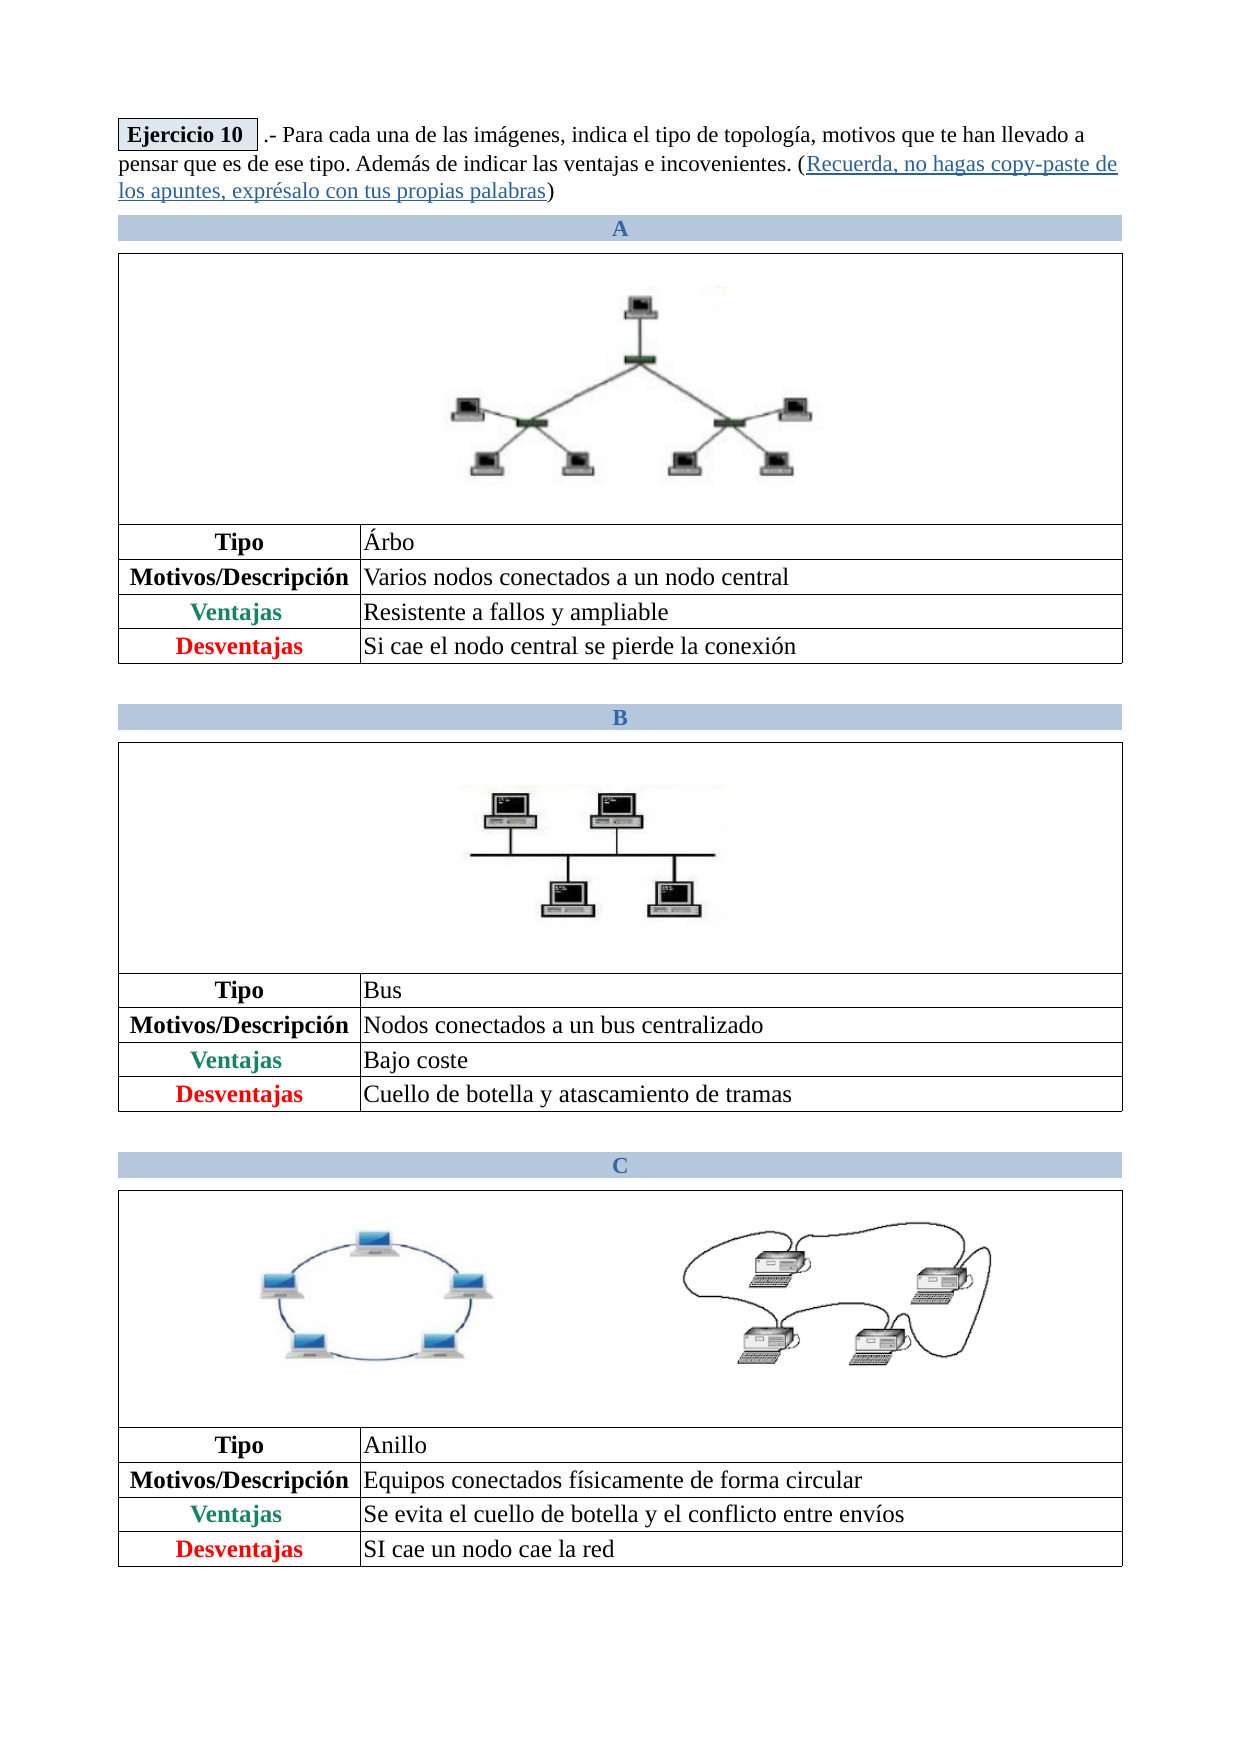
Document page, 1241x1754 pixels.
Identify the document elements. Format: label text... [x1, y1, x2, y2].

table_cell Desventajas [119, 1532, 360, 1566]
table_cell Cuello de botella y atascamiento de tramas [361, 1077, 1122, 1111]
table_cell Tipo [119, 1428, 360, 1462]
picture [452, 769, 733, 927]
table_cell Resistente a fallos y ampliable [361, 595, 1122, 628]
text C [118, 1152, 1122, 1178]
text A [118, 215, 1122, 241]
table_cell Bajo coste [361, 1043, 1122, 1076]
table_cell Árbo [361, 525, 1122, 559]
table_cell Se evita el cuello de botella y el conflicto entre envíos [361, 1498, 1122, 1531]
table_header [119, 743, 1122, 972]
table_cell Ventajas [119, 1498, 360, 1531]
table_cell Desventajas [119, 1077, 360, 1111]
table_cell Ventajas [119, 595, 360, 628]
table_cell Ventajas [119, 1043, 360, 1076]
table_cell Motivos/Descripción [119, 1463, 360, 1497]
table_cell Motivos/Descripción [119, 1008, 360, 1042]
text Ejercicio 10 .- Para cada una de las imágenes, indica el tipo de topología, motivos que te han llevado a pensar que es de ese tipo. Además de indicar las ventajas e incovenientes. (Recuerda, no hagas copy-paste de los apuntes, exprésalo con tus propias palabras) [118, 118, 1122, 203]
table_cell Equipos conectados físicamente de forma circular [361, 1463, 1122, 1497]
table_header [119, 1191, 1122, 1427]
table_cell Bus [361, 974, 1122, 1007]
table_cell Tipo [119, 974, 360, 1007]
table_cell Tipo [119, 525, 360, 559]
table_cell Varios nodos conectados a un nodo central [361, 560, 1122, 594]
picture [436, 286, 853, 507]
table_cell Nodos conectados a un bus centralizado [361, 1008, 1122, 1042]
table_cell Anillo [361, 1428, 1122, 1462]
picture [679, 1204, 1004, 1388]
table_cell Si cae el nodo central se pierde la conexión [361, 629, 1122, 663]
table_cell Motivos/Descripción [119, 560, 360, 594]
picture [246, 1215, 505, 1382]
table_cell SI cae un nodo cae la red [361, 1532, 1122, 1566]
table_header [119, 254, 1122, 524]
table_cell Desventajas [119, 629, 360, 663]
text B [118, 704, 1122, 730]
